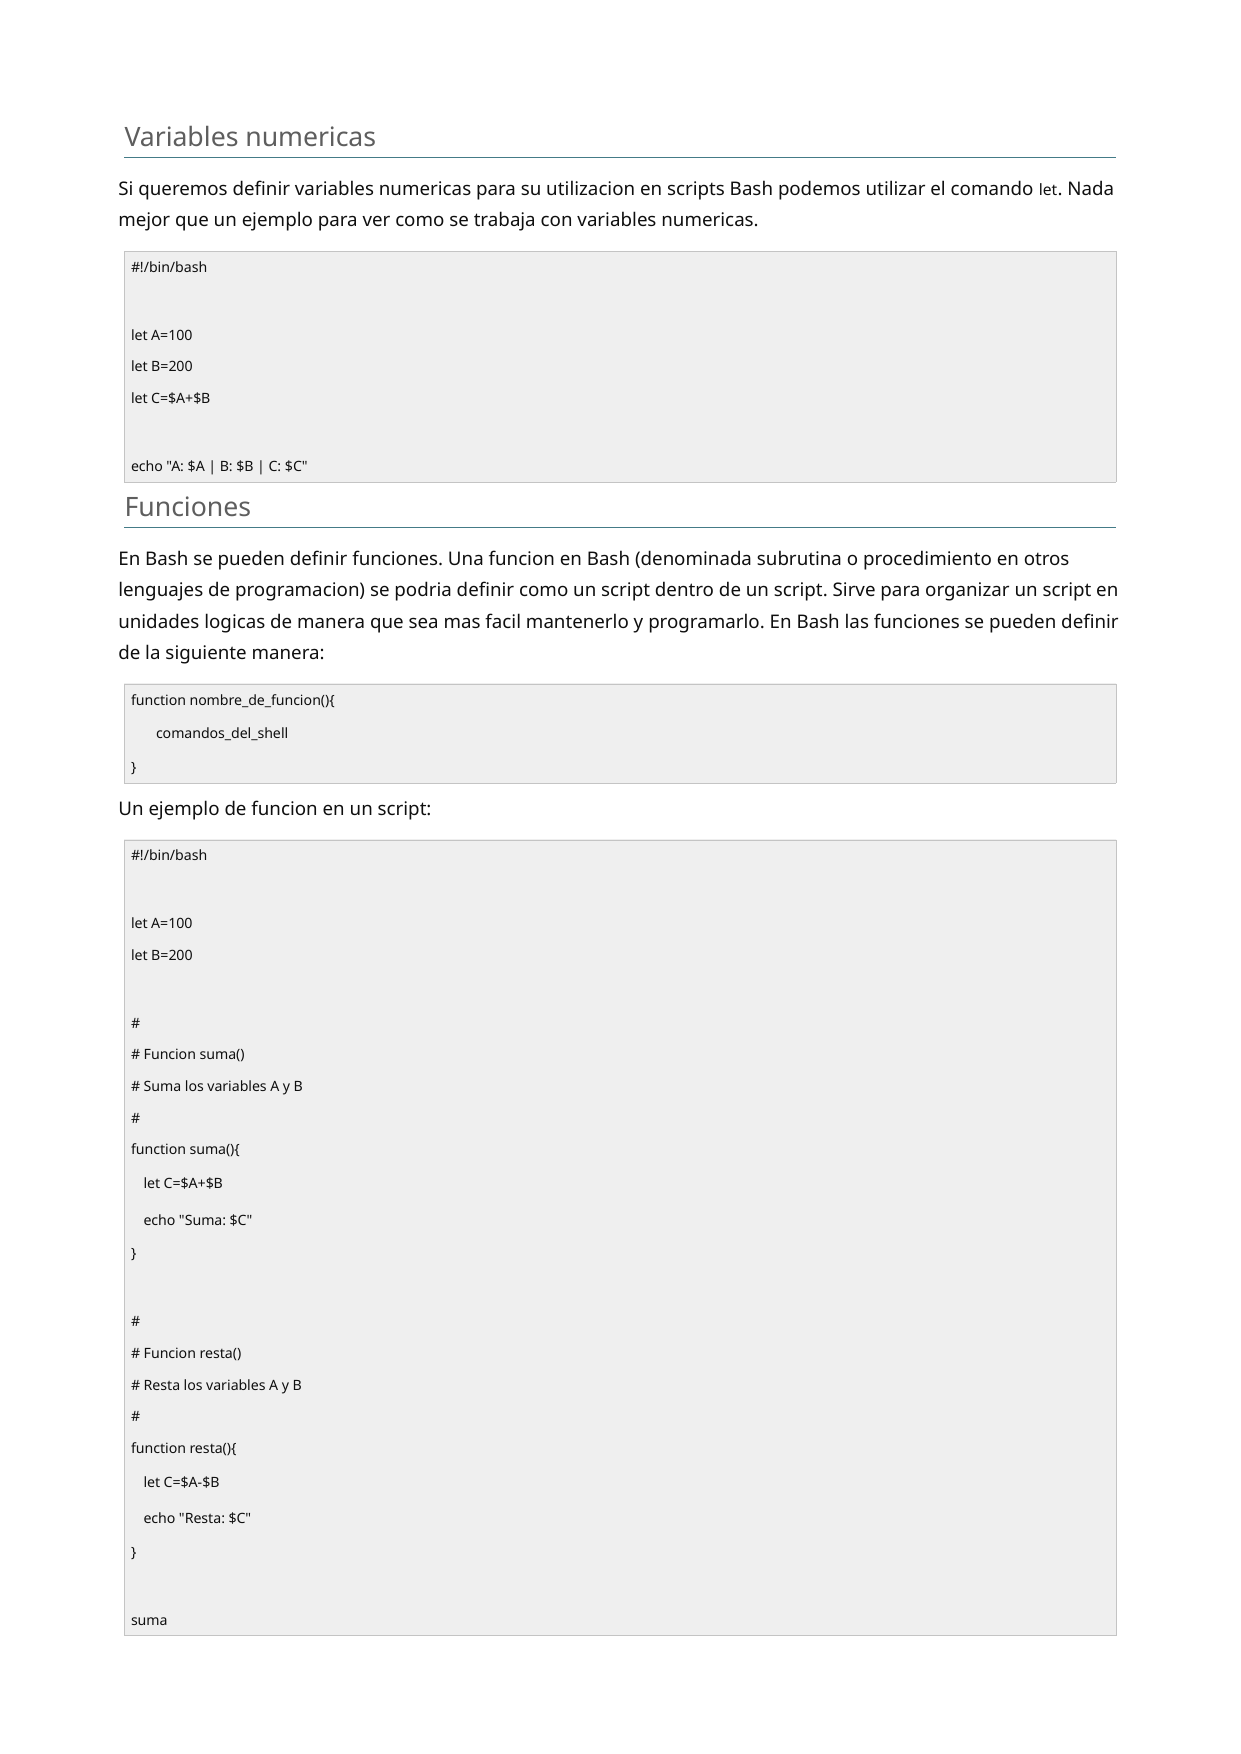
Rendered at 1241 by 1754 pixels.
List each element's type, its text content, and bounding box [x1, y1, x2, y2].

text let C=$A+$B [125, 382, 1116, 408]
text # Resta los variables A y B [125, 1368, 1116, 1394]
text let B=200 [125, 351, 1116, 376]
text comandos_del_shell [125, 715, 1116, 745]
text let A=100 [125, 907, 1116, 933]
text # [125, 1400, 1116, 1426]
text function suma(){ [125, 1133, 1116, 1159]
text let C=$A-$B [125, 1463, 1116, 1493]
text } [125, 1237, 1116, 1263]
text let C=$A+$B [125, 1165, 1116, 1195]
text Si queremos definir variables numericas para su utilizacion en scripts Bash podemos utilizar el comando let. Nada mejor que un ejemplo para ver como se trabaja con variables numericas. [118, 170, 1122, 232]
text En Bash se pueden definir funciones. Una funcion en Bash (denominada subrutina o procedimiento en otros lenguajes de programacion) se podria definir como un script dentro de un script. Sirve para organizar un script en unidades logicas de manera que sea mas facil mantenerlo y programarlo. En Bash las funciones se pueden definir de la siguiente manera: [118, 540, 1122, 665]
text # Funcion suma() [125, 1038, 1116, 1064]
text echo "A: $A | B: $B | C: $C" [125, 450, 1116, 482]
text # [125, 1102, 1116, 1127]
text function resta(){ [125, 1432, 1116, 1457]
text #!/bin/bash [125, 841, 1116, 865]
text # Suma los variables A y B [125, 1070, 1116, 1096]
text Un ejemplo de funcion en un script: [118, 789, 1122, 821]
text let B=200 [125, 939, 1116, 964]
text echo "Suma: $C" [125, 1201, 1116, 1231]
subtitle Variables numericas [124, 118, 1116, 157]
text function nombre_de_funcion(){ [125, 685, 1116, 709]
text echo "Resta: $C" [125, 1500, 1116, 1530]
subtitle Funciones [124, 488, 1116, 527]
text # [125, 1305, 1116, 1331]
text } [125, 1536, 1116, 1561]
text # Funcion resta() [125, 1337, 1116, 1362]
text } [125, 751, 1116, 783]
text let A=100 [125, 319, 1116, 344]
text suma [125, 1604, 1116, 1635]
text # [125, 1007, 1116, 1032]
text #!/bin/bash [125, 252, 1116, 277]
